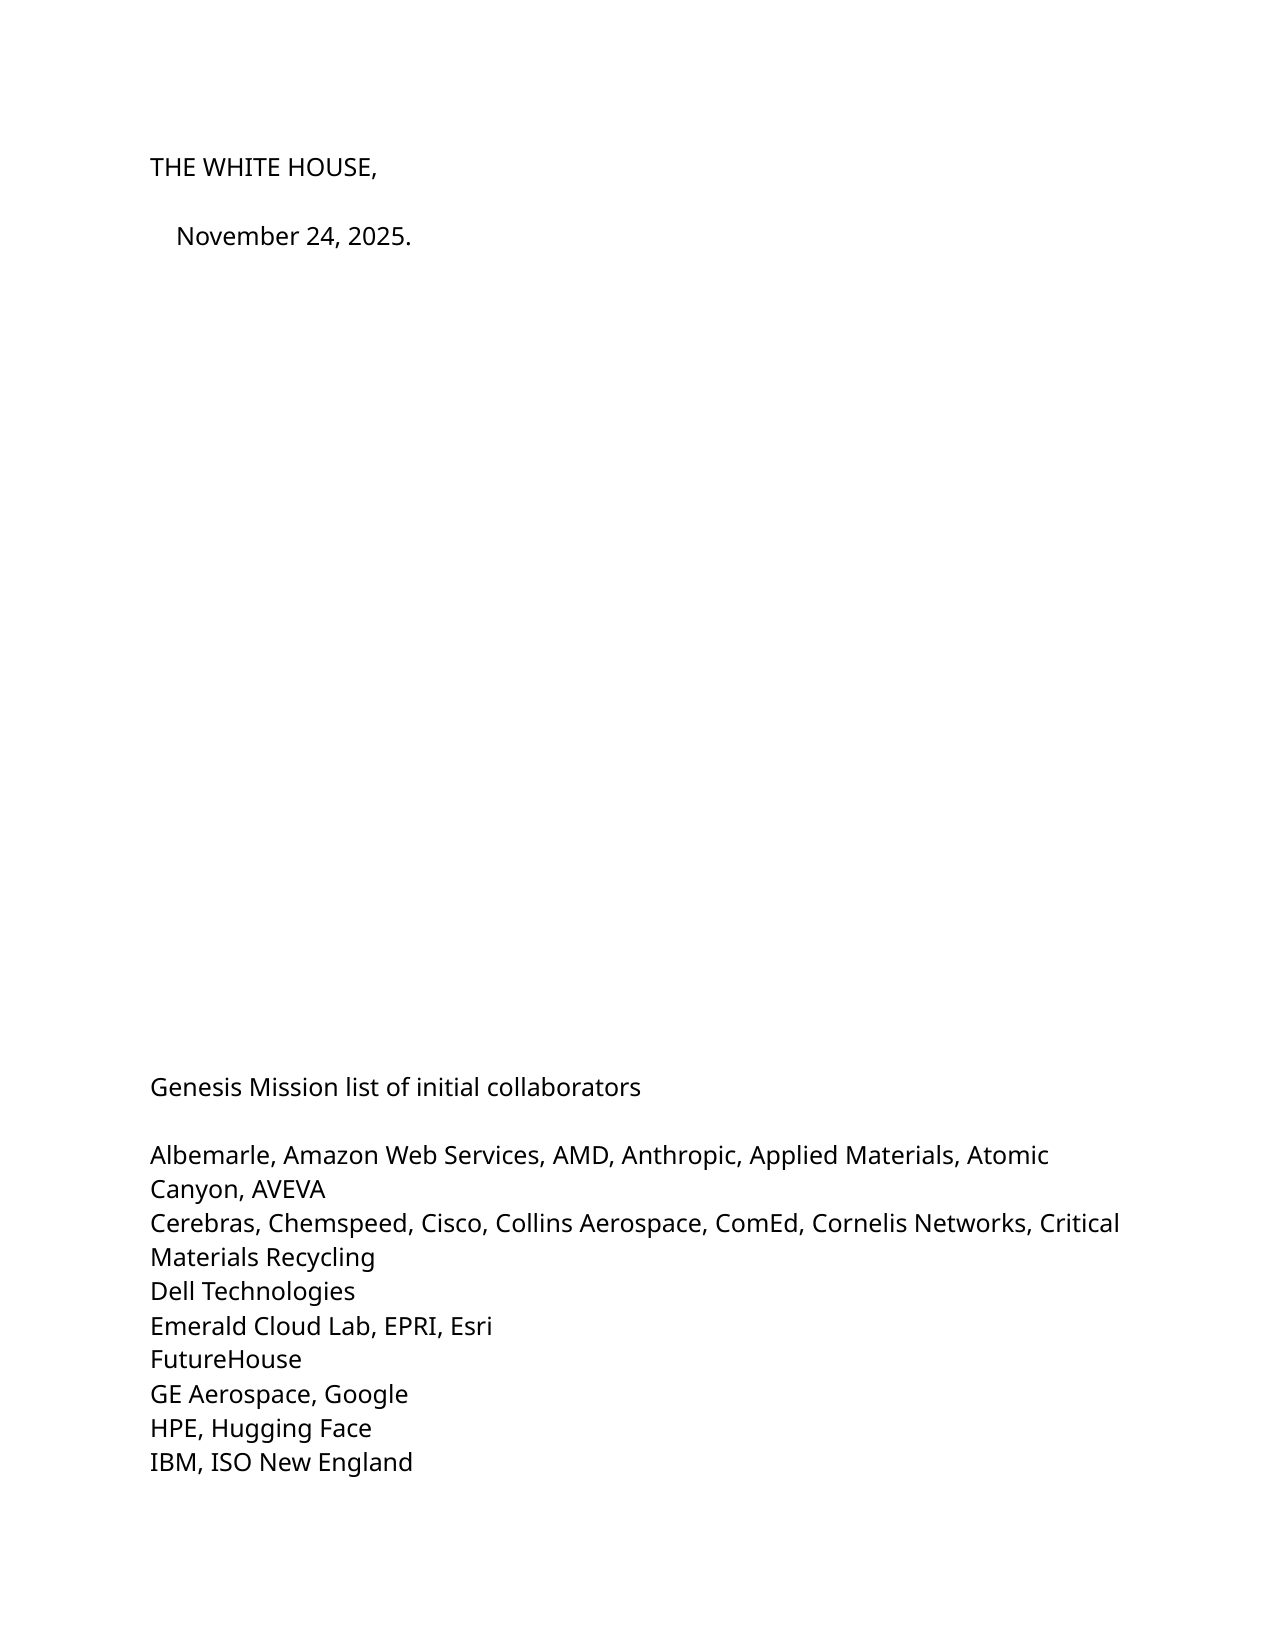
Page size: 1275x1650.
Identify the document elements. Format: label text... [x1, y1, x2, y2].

text Emerald Cloud Lab, EPRI, Esri [150, 1308, 1125, 1342]
text GE Aerospace, Google [150, 1376, 1125, 1410]
text IBM, ISO New England [150, 1444, 1125, 1478]
text Cerebras, Chemspeed, Cisco, Collins Aerospace, ComEd, Cornelis Networks, Critical Materials Recycling [150, 1206, 1125, 1274]
text November 24, 2025. [150, 218, 1125, 252]
text FutureHouse [150, 1342, 1125, 1376]
text Albemarle, Amazon Web Services, AMD, Anthropic, Applied Materials, Atomic Canyon, AVEVA [150, 1138, 1125, 1206]
text Genesis Mission list of initial collaborators [150, 1070, 1125, 1104]
text Dell Technologies [150, 1274, 1125, 1308]
text THE WHITE HOUSE, [150, 150, 1125, 184]
text HPE, Hugging Face [150, 1410, 1125, 1444]
